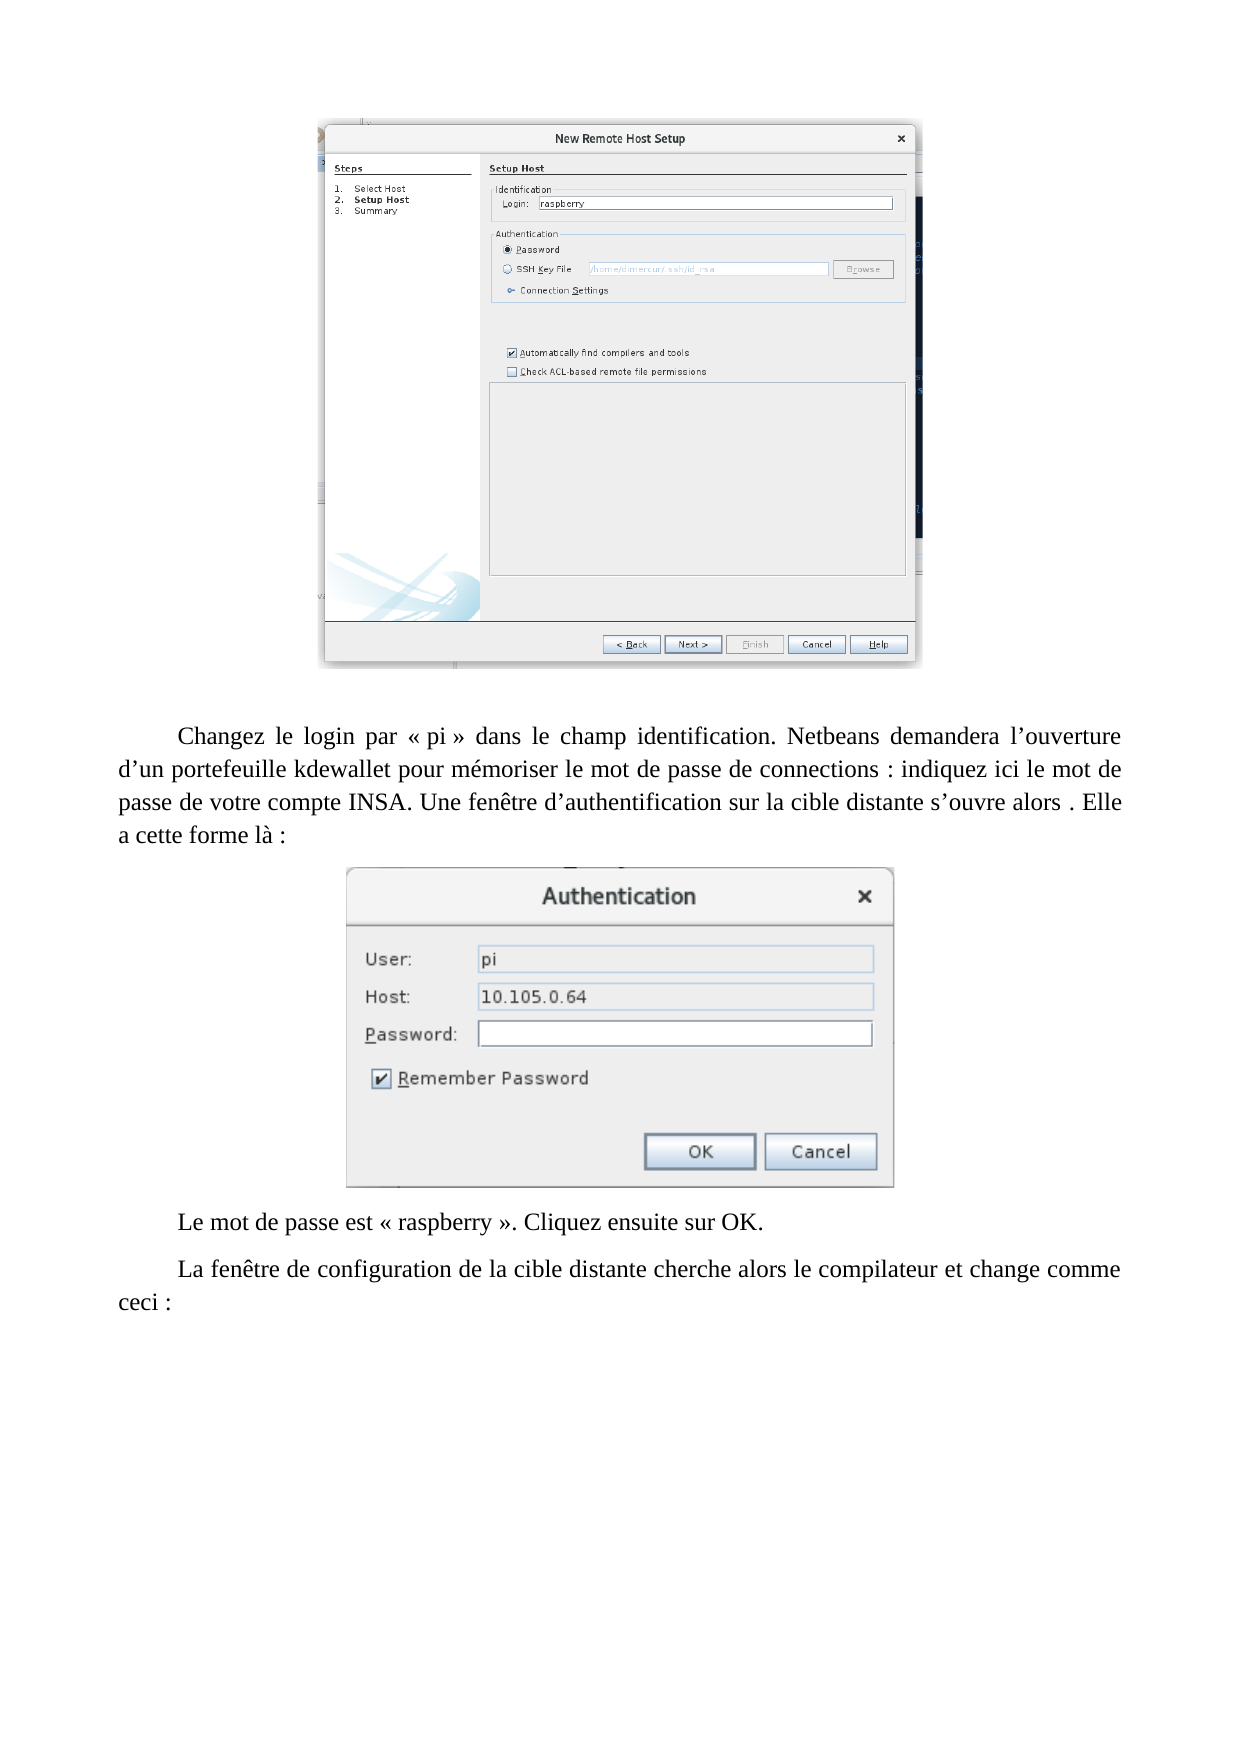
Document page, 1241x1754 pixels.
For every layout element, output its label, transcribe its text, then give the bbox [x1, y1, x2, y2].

text Changez le login par « pi » dans le champ identification. Netbeans demandera l’ouverture d’un portefeuille kdewallet pour mémoriser le mot de passe de connections : indiquez ici le mot de passe de votre compte INSA. Une fenêtre d’authentification sur la cible distante s’ouvre alors . Elle a cette forme là : [118, 721, 1122, 849]
text Le mot de passe est « raspberry ». Cliquez ensuite sur OK. [118, 1207, 1122, 1236]
text La fenêtre de configuration de la cible distante cherche alors le compilateur et change comme ceci : [118, 1254, 1122, 1316]
picture [317, 118, 923, 669]
picture [346, 867, 895, 1188]
